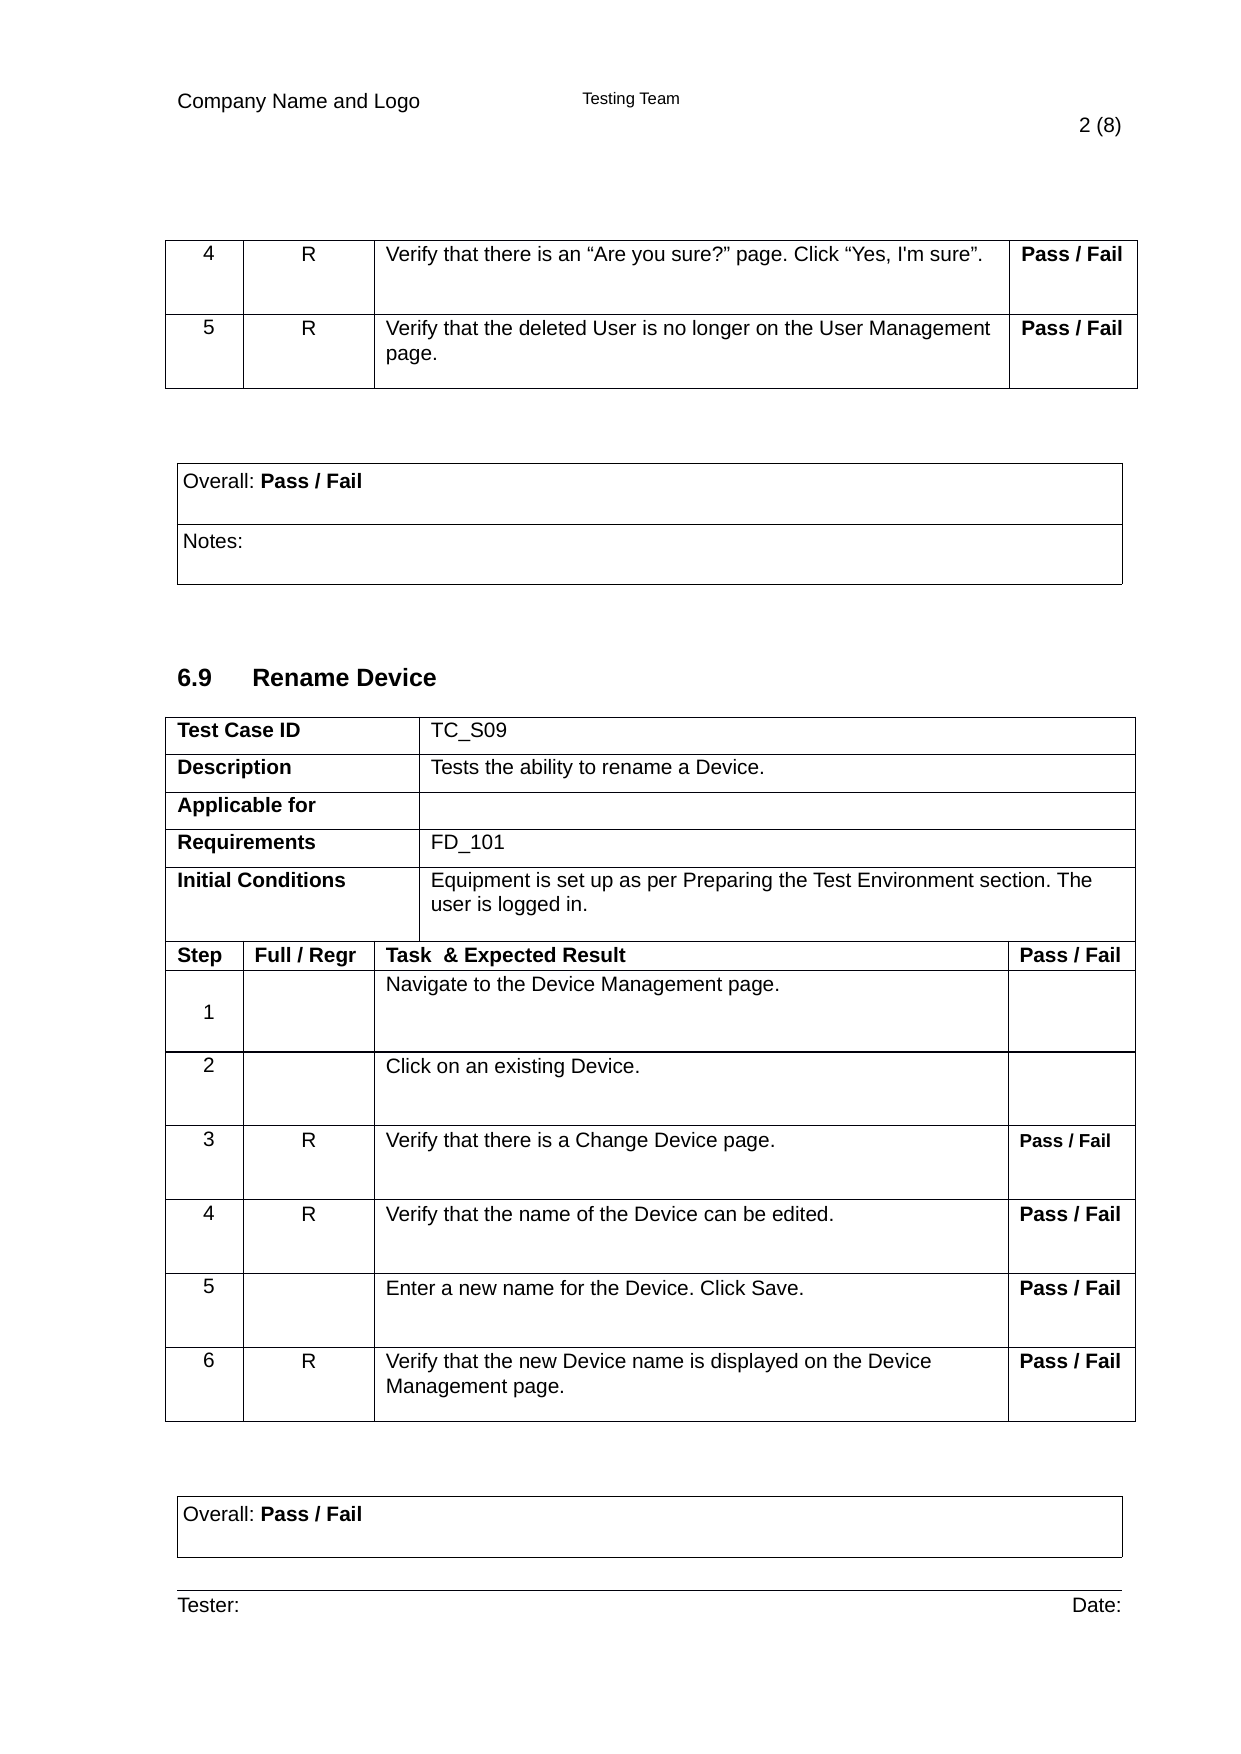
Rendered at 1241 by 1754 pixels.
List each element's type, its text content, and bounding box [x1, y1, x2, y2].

table_cell Notes: [178, 525, 1122, 584]
table_cell R [244, 1348, 374, 1421]
table_cell [166, 315, 243, 388]
table_header TC_S09 [420, 718, 1135, 754]
table_cell Initial Conditions [166, 868, 419, 941]
table_cell Pass / Fail [1010, 241, 1137, 314]
table_cell Verify that the deleted User is no longer on the User Management page. [375, 315, 1009, 388]
table_cell Verify that there is a Change Device page. [375, 1126, 1008, 1199]
table_header Overall: Pass / Fail [178, 1497, 1122, 1557]
table_cell [244, 1274, 374, 1347]
table_cell Pass / Fail [1009, 1200, 1135, 1273]
table_cell Pass / Fail [1009, 1126, 1135, 1199]
table_cell R [244, 315, 374, 388]
table_cell [166, 1274, 243, 1347]
table_cell [166, 1200, 243, 1273]
table_cell R [244, 1126, 374, 1199]
table_cell [244, 1053, 374, 1125]
table_cell R [244, 241, 374, 314]
table_cell Tests the ability to rename a Device. [420, 755, 1135, 792]
table_cell [1009, 971, 1135, 1051]
table_header Overall: Pass / Fail [178, 464, 1122, 523]
table_cell Verify that the name of the Device can be edited. [375, 1200, 1008, 1273]
table_cell [420, 793, 1135, 829]
table_cell Requirements [166, 830, 419, 867]
table_cell Verify that the new Device name is displayed on the Device Management page. [375, 1348, 1008, 1421]
table_cell [166, 1348, 243, 1421]
table_cell [166, 971, 243, 1051]
table_cell [1009, 1053, 1135, 1125]
table_cell Navigate to the Device Management page. [375, 971, 1008, 1051]
table_cell Enter a new name for the Device. Click Save. [375, 1274, 1008, 1347]
table_cell Description [166, 755, 419, 792]
table_cell Step [166, 942, 243, 969]
table_cell Full / Regr [244, 942, 374, 969]
table_cell Applicable for [166, 793, 419, 829]
table_cell Verify that there is an “Are you sure?” page. Click “Yes, I'm sure”. [375, 241, 1009, 314]
table_cell Pass / Fail [1009, 942, 1135, 969]
table_cell R [244, 1200, 374, 1273]
table_cell Click on an existing Device. [375, 1053, 1008, 1125]
table_cell Pass / Fail [1010, 315, 1137, 388]
table_cell [166, 1053, 243, 1125]
table_cell [166, 241, 243, 314]
table_cell [166, 1126, 243, 1199]
table_cell Pass / Fail [1009, 1348, 1135, 1421]
table_cell Pass / Fail [1009, 1274, 1135, 1347]
table_cell Equipment is set up as per Preparing the Test Environment section. The user is logged in. [420, 868, 1135, 941]
table_cell FD_101 [420, 830, 1135, 867]
table_cell [244, 971, 374, 1051]
table_header Test Case ID [166, 718, 419, 754]
table_cell Task & Expected Result [375, 942, 1008, 969]
subtitle Rename Device [177, 663, 1122, 692]
